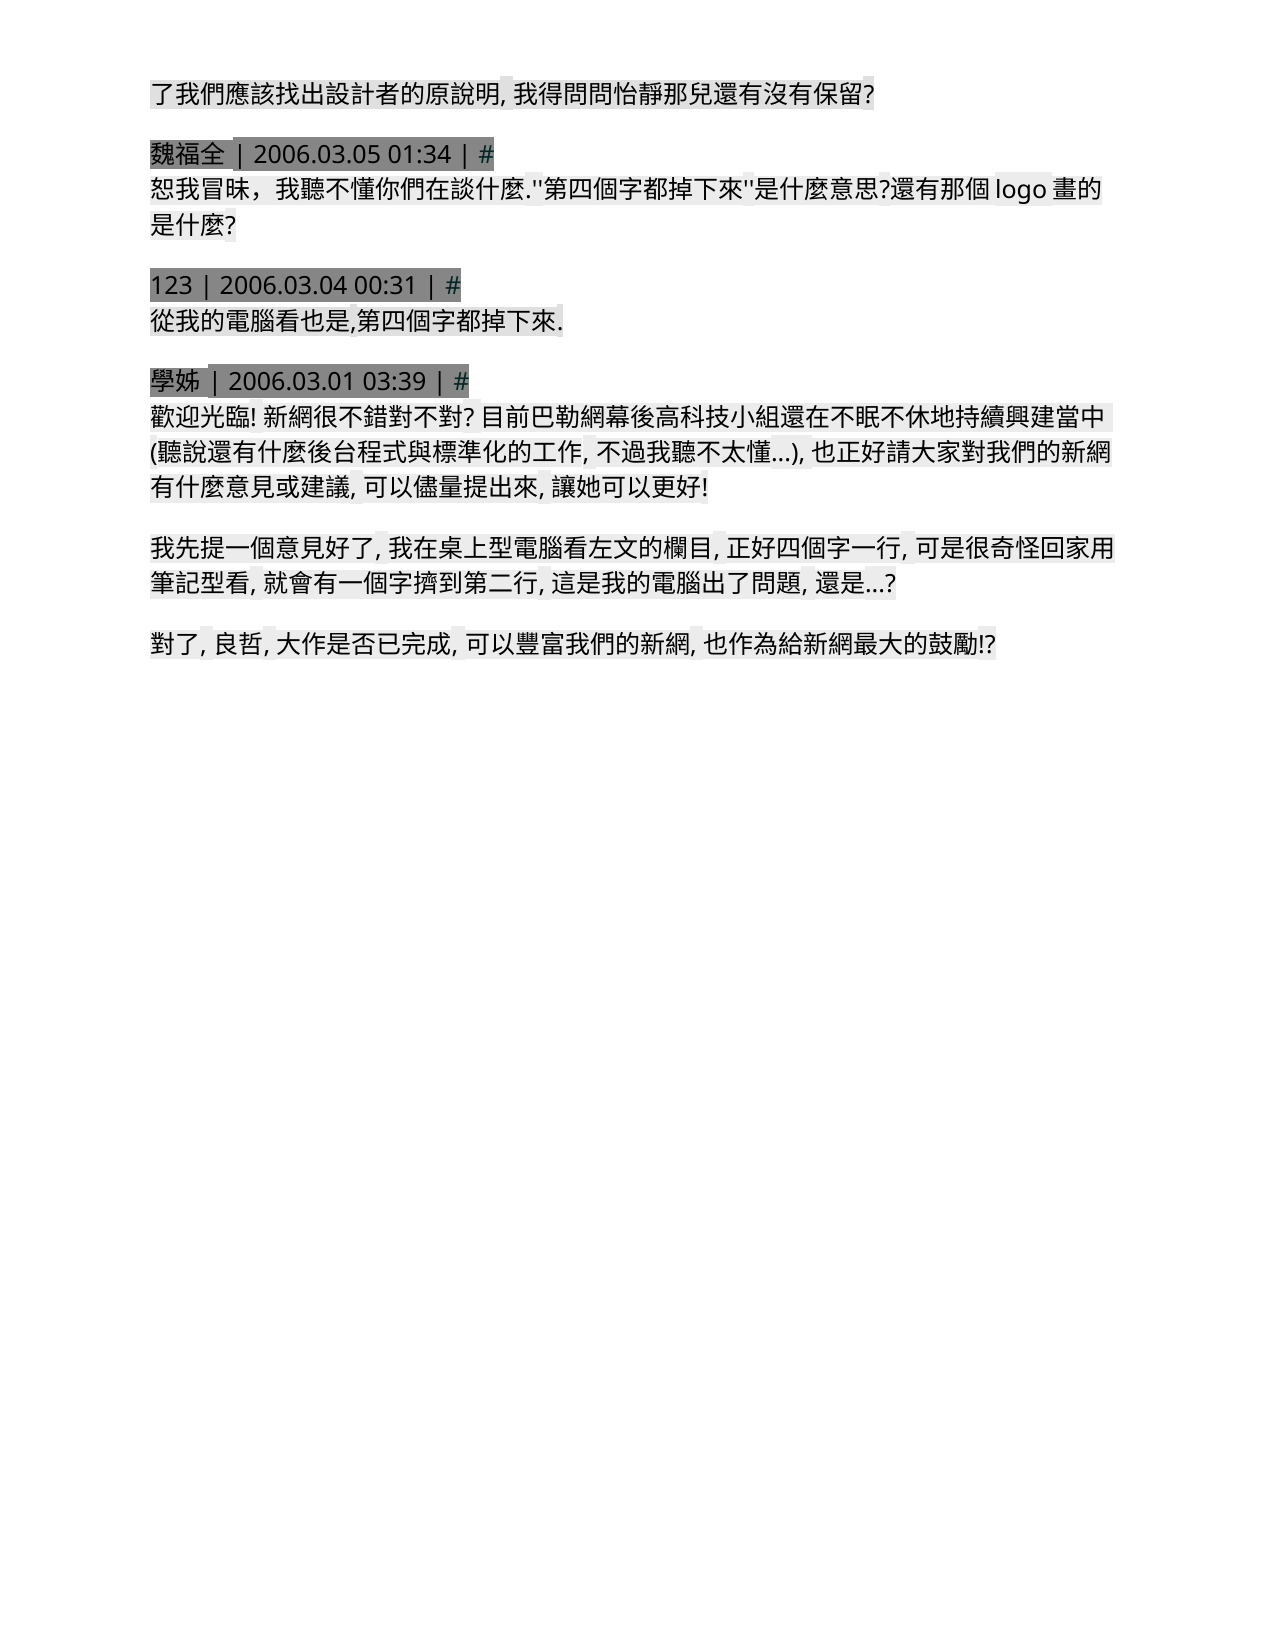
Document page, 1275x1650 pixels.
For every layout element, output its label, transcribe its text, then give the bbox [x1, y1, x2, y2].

text 從我的電腦看也是,第四個字都掉下來. [150, 302, 1125, 337]
text 學姊 | 2006.03.01 03:39 | # [150, 362, 1125, 398]
text 了我們應該找出設計者的原說明, 我得問問怡靜那兒還有沒有保留? [150, 75, 1125, 110]
text 對了, 良哲, 大作是否已完成, 可以豐富我們的新網, 也作為給新網最大的鼓勵!? [150, 625, 1125, 660]
text 歡迎光臨! 新網很不錯對不對? 目前巴勒網幕後高科技小組還在不眠不休地持續興建當中 (聽說還有什麼後台程式與標準化的工作, 不過我聽不太懂...), 也正好請大家對我們的新網有什麼意見或建議, 可以儘量提出來, 讓她可以更好! [150, 398, 1125, 504]
text 我先提一個意見好了, 我在桌上型電腦看左文的欄目, 正好四個字一行, 可是很奇怪回家用筆記型看, 就會有一個字擠到第二行, 這是我的電腦出了問題, 還是...? [150, 529, 1125, 600]
text 123 | 2006.03.04 00:31 | # [150, 267, 1125, 302]
text 魏福全 | 2006.03.05 01:34 | # [150, 135, 1125, 171]
text 恕我冒昧，我聽不懂你們在談什麼.''第四個字都掉下來''是什麼意思?還有那個logo畫的是什麼? [150, 171, 1125, 242]
